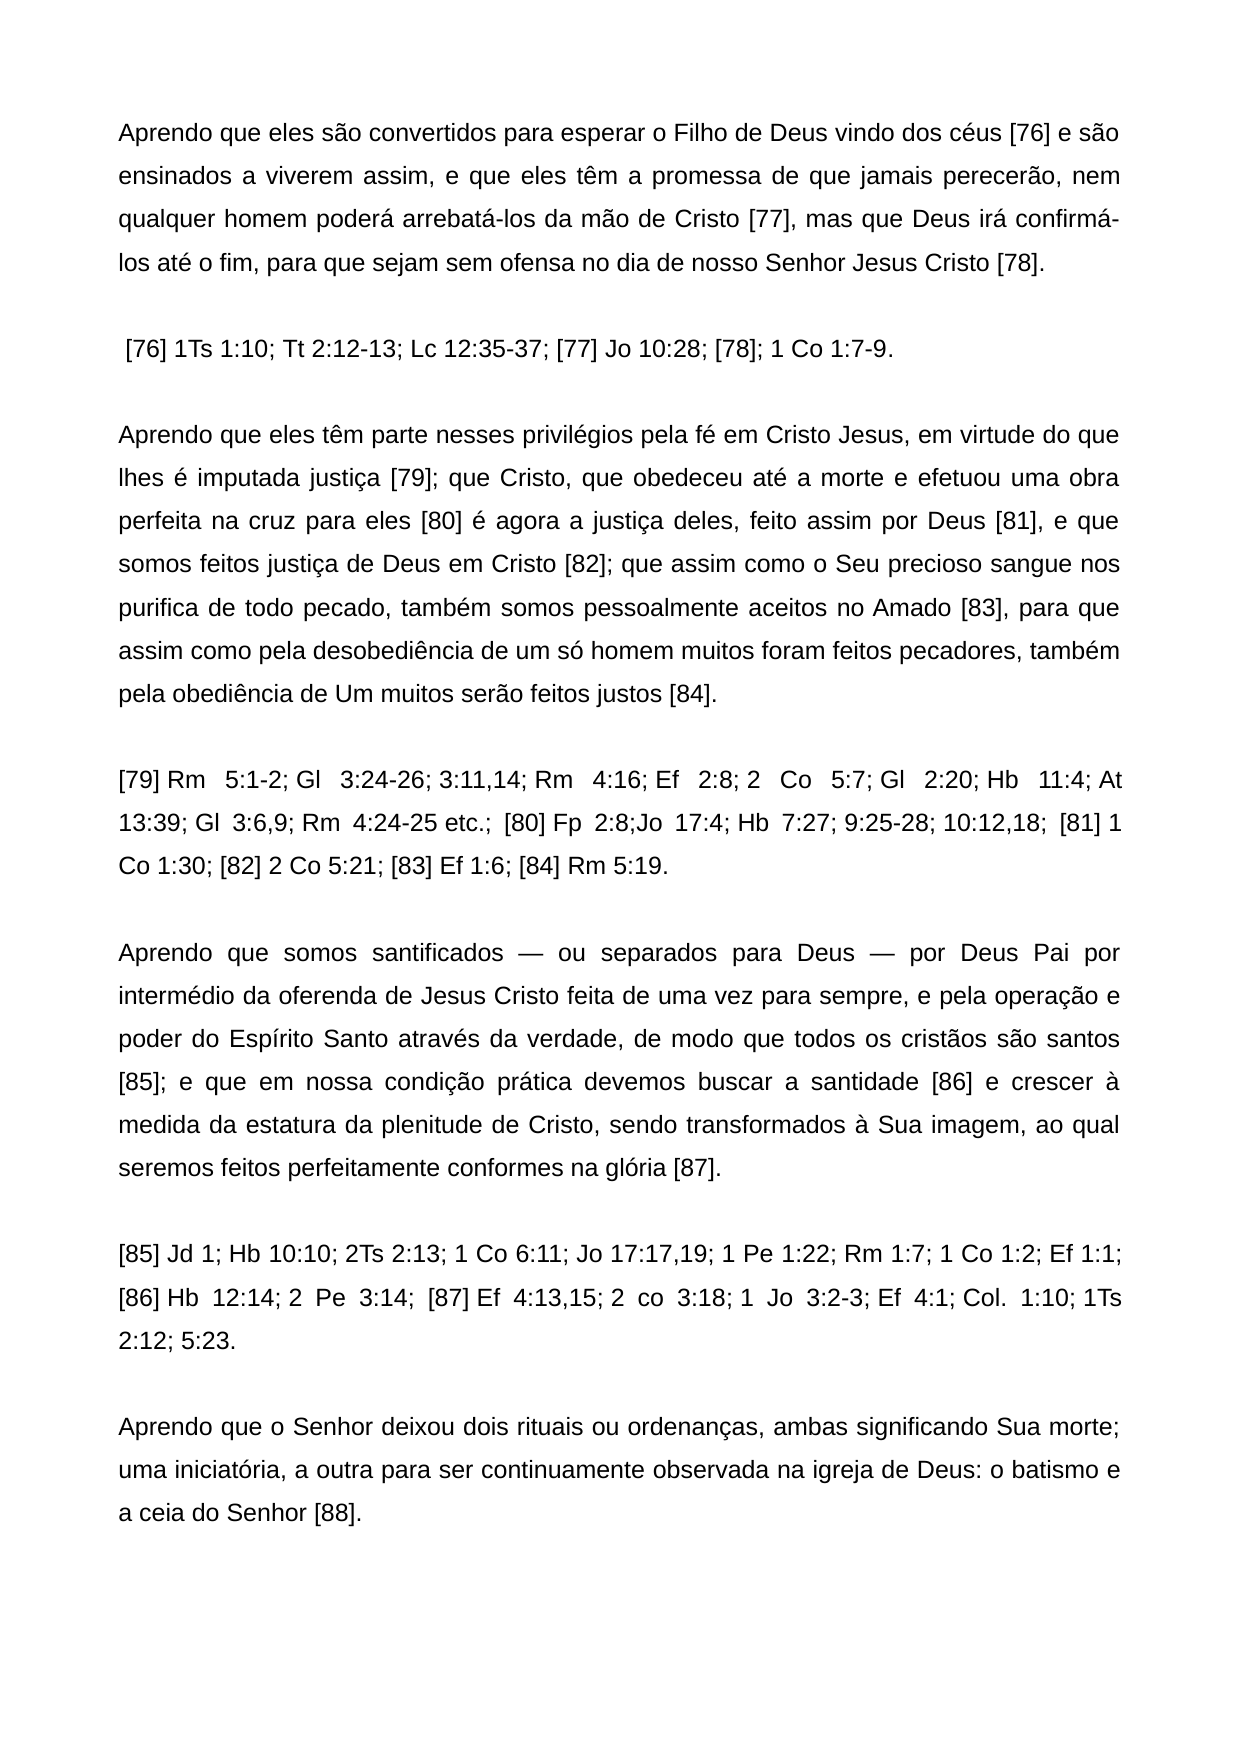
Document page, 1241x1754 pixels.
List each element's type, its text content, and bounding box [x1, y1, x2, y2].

text [76] 1Ts 1:10; Tt 2:12-13; Lc 12:35-37; [77] Jo 10:28; [78]; 1 Co 1:7-9. [118, 334, 1122, 362]
text Aprendo que somos santificados — ou separados para Deus — por Deus Pai por intermédio da oferenda de Jesus Cristo feita de uma vez para sempre, e pela operação e poder do Espírito Santo através da verdade, de modo que todos os cristãos são santos [85]; e que em nossa condição prática devemos buscar a santidade [86] e crescer à medida da estatura da plenitude de Cristo, sendo transformados à Sua imagem, ao qual seremos feitos perfeitamente conformes na glória [87]. [118, 937, 1122, 1182]
text [79] Rm 5:1-2; Gl 3:24-26; 3:11,14; Rm 4:16; Ef 2:8; 2 Co 5:7; Gl 2:20; Hb 11:4; At 13:39; Gl 3:6,9; Rm 4:24-25 etc.; [80] Fp 2:8;Jo 17:4; Hb 7:27; 9:25-28; 10:12,18; [81] 1 Co 1:30; [82] 2 Co 5:21; [83] Ef 1:6; [84] Rm 5:19. [118, 765, 1122, 880]
text [85] Jd 1; Hb 10:10; 2Ts 2:13; 1 Co 6:11; Jo 17:17,19; 1 Pe 1:22; Rm 1:7; 1 Co 1:2; Ef 1:1; [86] Hb 12:14; 2 Pe 3:14; [87] Ef 4:13,15; 2 co 3:18; 1 Jo 3:2-3; Ef 4:1; Col. 1:10; 1Ts 2:12; 5:23. [118, 1239, 1122, 1354]
text Aprendo que eles são convertidos para esperar o Filho de Deus vindo dos céus [76] e são ensinados a viverem assim, e que eles têm a promessa de que jamais perecerão, nem qualquer homem poderá arrebatá-los da mão de Cristo [77], mas que Deus irá confirmá-los até o fim, para que sejam sem ofensa no dia de nosso Senhor Jesus Cristo [78]. [118, 118, 1122, 276]
text Aprendo que o Senhor deixou dois rituais ou ordenanças, ambas significando Sua morte; uma iniciatória, a outra para ser continuamente observada na igreja de Deus: o batismo e a ceia do Senhor [88]. [118, 1412, 1122, 1527]
text Aprendo que eles têm parte nesses privilégios pela fé em Cristo Jesus, em virtude do que lhes é imputada justiça [79]; que Cristo, que obedeceu até a morte e efetuou uma obra perfeita na cruz para eles [80] é agora a justiça deles, feito assim por Deus [81], e que somos feitos justiça de Deus em Cristo [82]; que assim como o Seu precioso sangue nos purifica de todo pecado, também somos pessoalmente aceitos no Amado [83], para que assim como pela desobediência de um só homem muitos foram feitos pecadores, também pela obediência de Um muitos serão feitos justos [84]. [118, 420, 1122, 707]
